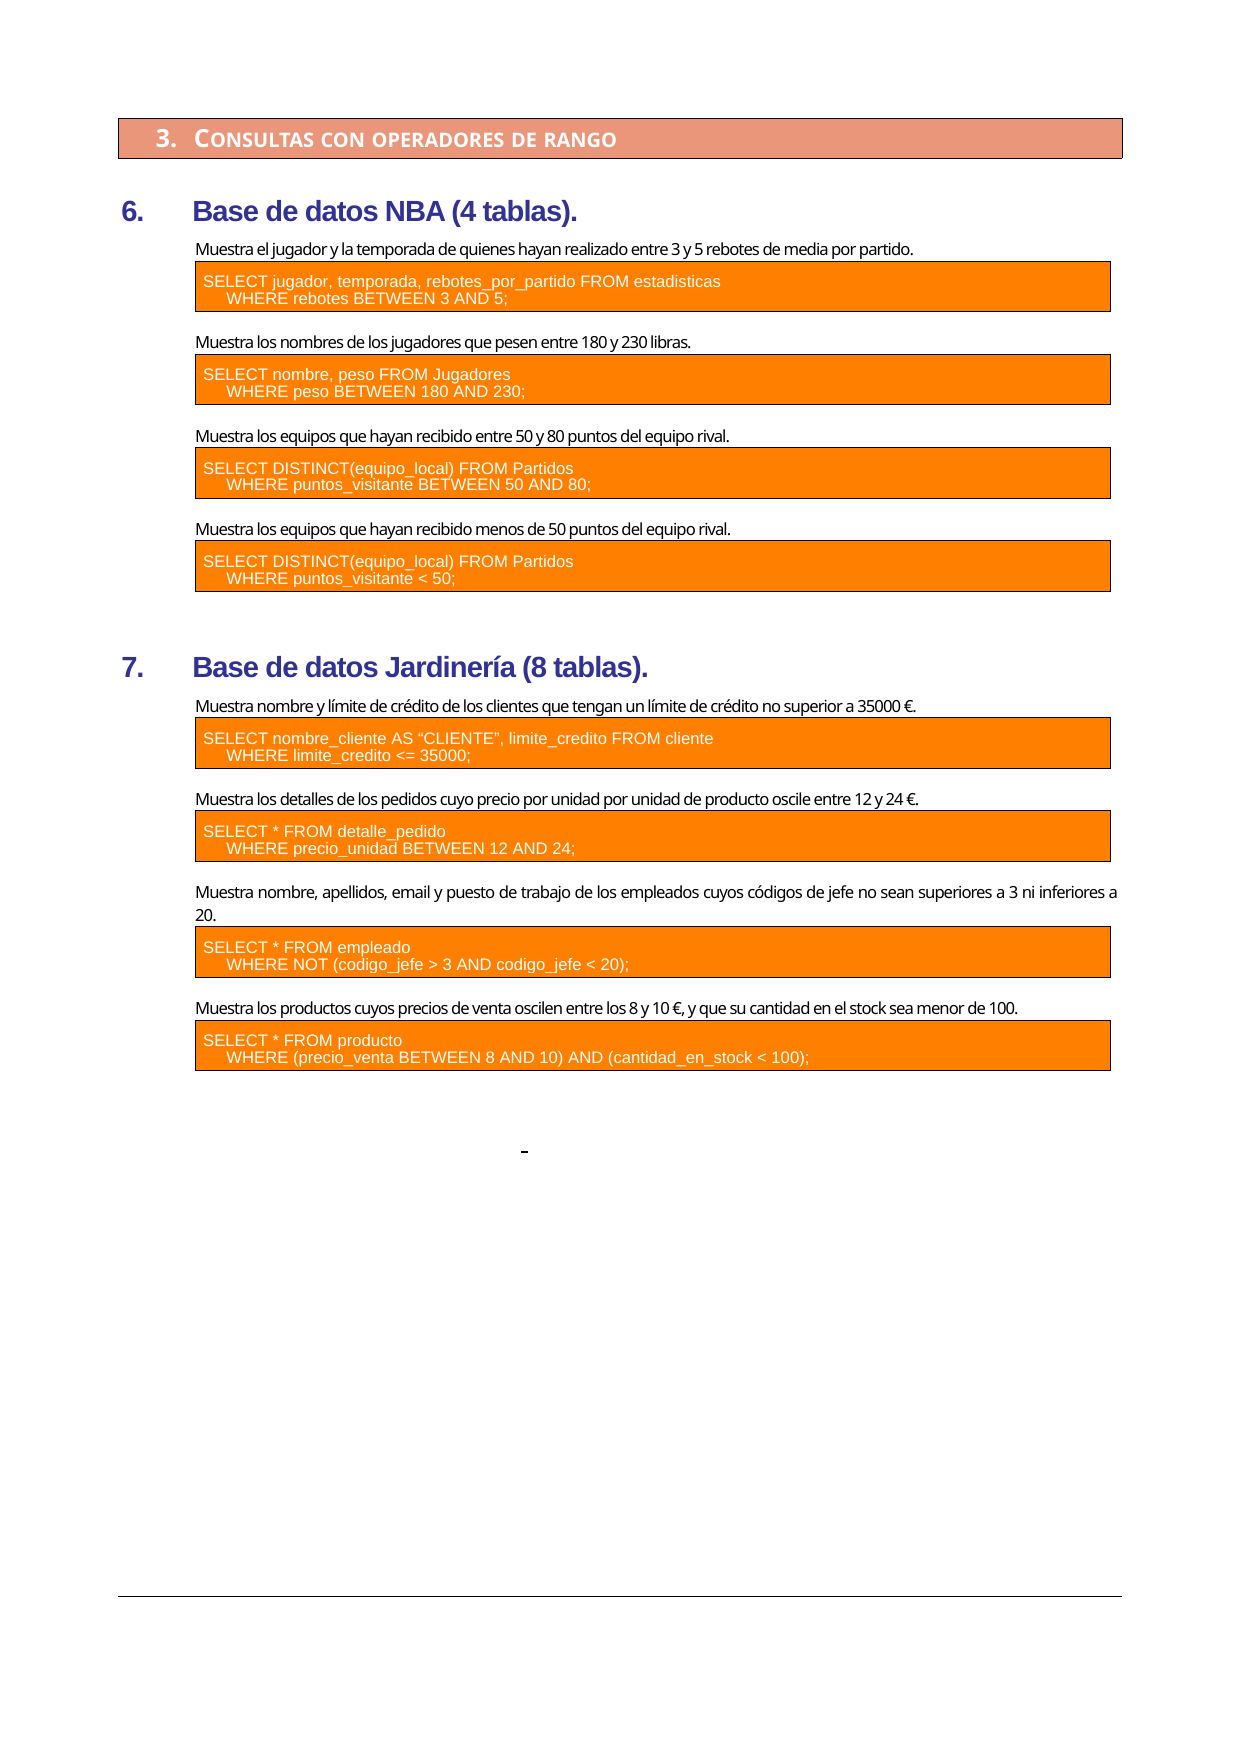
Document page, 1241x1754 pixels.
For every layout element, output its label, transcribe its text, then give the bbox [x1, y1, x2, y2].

text Muestra los equipos que hayan recibido menos de 50 puntos del equipo rival. [192, 518, 1122, 540]
text 6. Base de datos NBA (4 tablas). [118, 191, 1122, 230]
text Muestra nombre y límite de crédito de los clientes que tengan un límite de crédito no superior a 35000 €. [192, 692, 1122, 717]
text Muestra los equipos que hayan recibido entre 50 y 80 puntos del equipo rival. [192, 424, 1122, 447]
text Muestra los productos cuyos precios de venta oscilen entre los 8 y 10 €, y que su cantidad en el stock sea menor de 100. [192, 997, 1122, 1020]
text 7. Base de datos Jardinería (8 tablas). [118, 647, 1122, 687]
text Muestra los nombres de los jugadores que pesen entre 180 y 230 libras. [192, 331, 1122, 354]
text Muestra los detalles de los pedidos cuyo precio por unidad por unidad de producto oscile entre 12 y 24 €. [192, 788, 1122, 811]
text Muestra el jugador y la temporada de quienes hayan realizado entre 3 y 5 rebotes de media por partido. [192, 235, 1122, 261]
text Muestra nombre, apellidos, email y puesto de trabajo de los empleados cuyos códigos de jefe no sean superiores a 3 ni inferiores a 20. [192, 881, 1122, 926]
